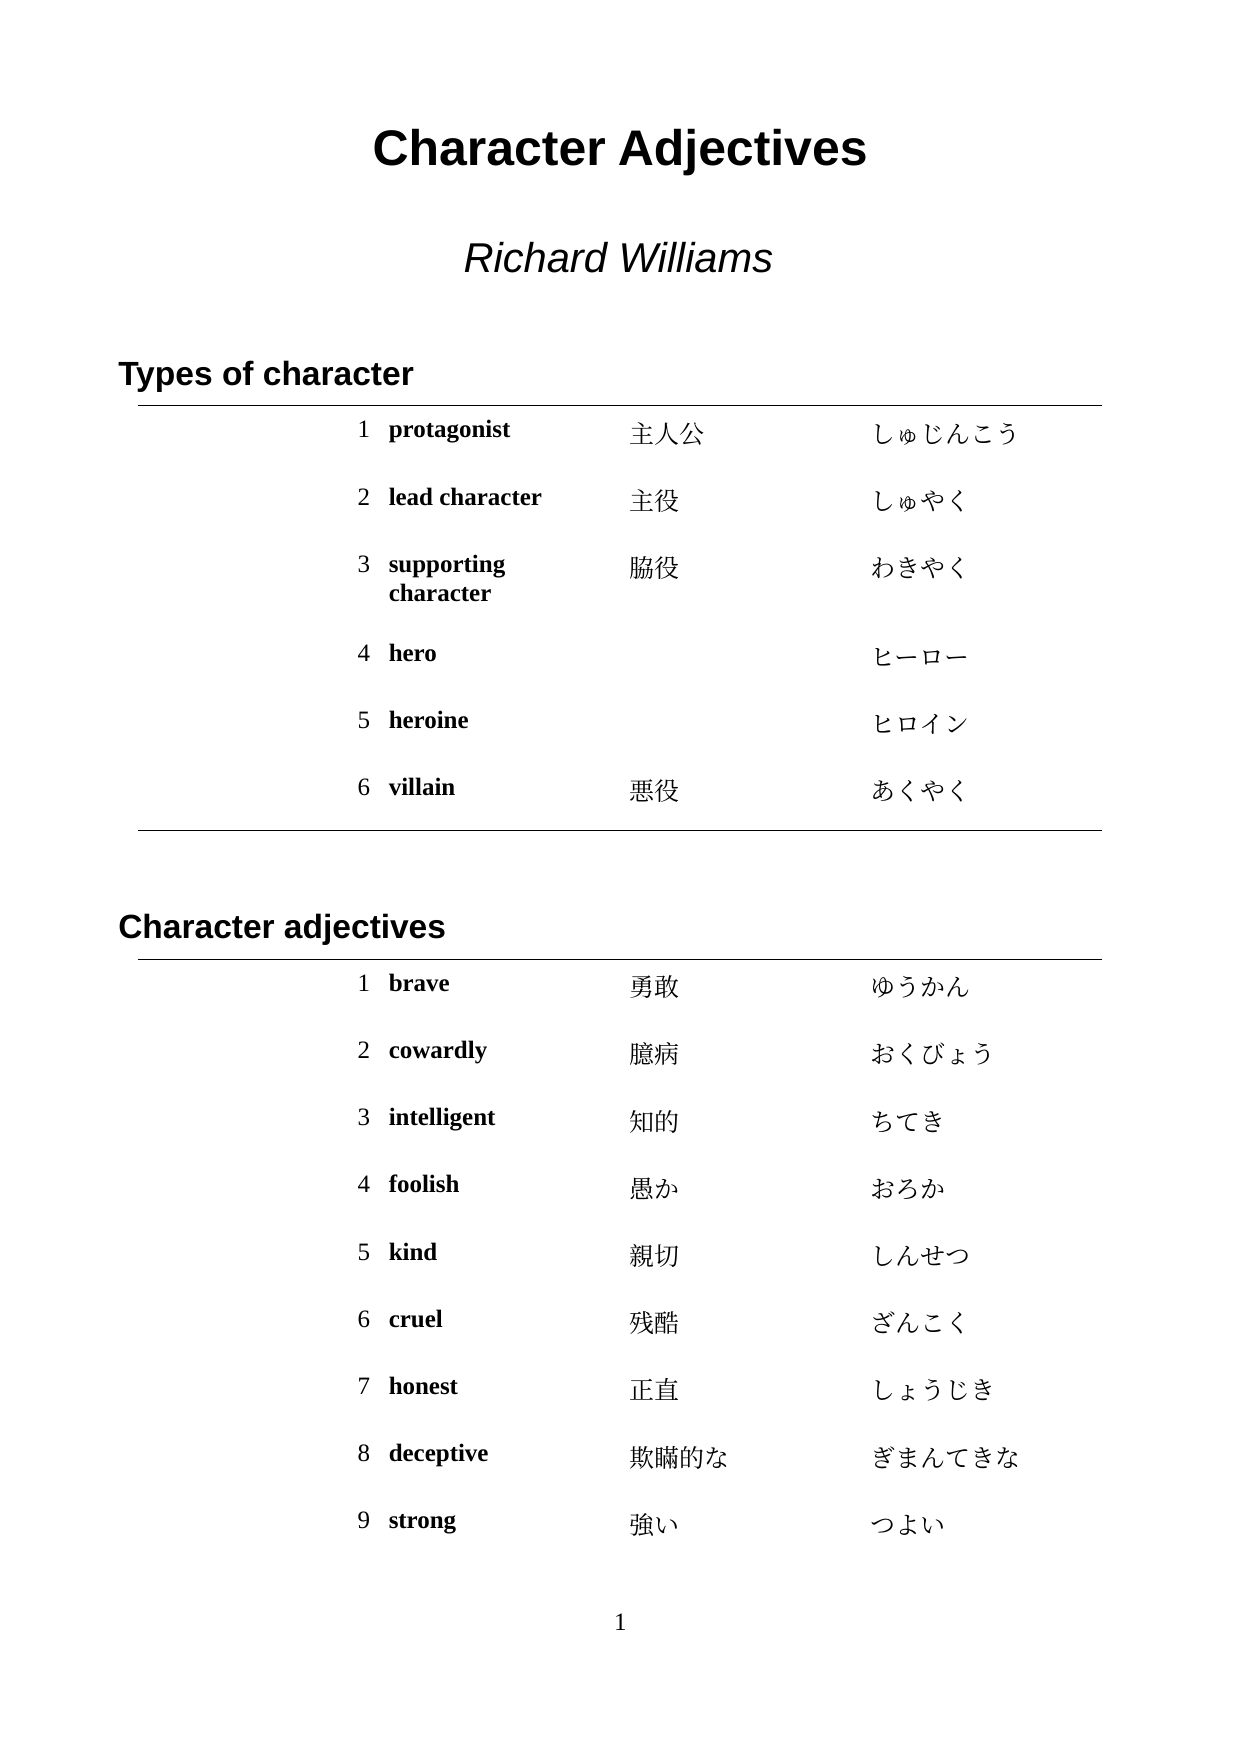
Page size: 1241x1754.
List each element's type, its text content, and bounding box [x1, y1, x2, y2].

table_cell villain [379, 763, 620, 830]
table_header 主人公 [620, 406, 861, 472]
table_cell ヒーロー [861, 628, 1102, 696]
table_cell 2 [138, 1026, 379, 1093]
table_cell 悪役 [620, 763, 861, 830]
table_cell 6 [138, 763, 379, 830]
table_cell intelligent [379, 1093, 620, 1160]
table_cell ざんこく [861, 1295, 1102, 1362]
table_cell supporting character [379, 540, 620, 628]
table_cell 愚か [620, 1160, 861, 1227]
table_cell おくびょう [861, 1026, 1102, 1093]
table_cell わきやく [861, 540, 1102, 628]
table_cell 強い [620, 1496, 861, 1563]
table_cell [620, 696, 861, 763]
table_cell しゅやく [861, 473, 1102, 539]
table_cell 主役 [620, 473, 861, 539]
table_cell 5 [138, 1227, 379, 1294]
table_cell おろか [861, 1160, 1102, 1227]
table_cell ヒロイン [861, 696, 1102, 763]
table_cell [620, 628, 861, 696]
table_cell ぎまんてきな [861, 1429, 1102, 1496]
table_cell 欺瞞的な [620, 1429, 861, 1496]
title Character Adjectives [118, 118, 1122, 176]
table_cell lead character [379, 473, 620, 539]
table_cell 4 [138, 628, 379, 696]
table_cell 4 [138, 1160, 379, 1227]
table_cell kind [379, 1227, 620, 1294]
table_cell しんせつ [861, 1227, 1102, 1294]
table_cell 親切 [620, 1227, 861, 1294]
table_header 1 [138, 406, 379, 472]
table_cell honest [379, 1362, 620, 1429]
table_header 勇敢 [620, 960, 861, 1026]
subtitle Richard Williams [118, 233, 1122, 281]
subtitle Character adjectives [118, 907, 1122, 946]
table_cell cowardly [379, 1026, 620, 1093]
table_cell 8 [138, 1429, 379, 1496]
table_header ゆうかん [861, 960, 1102, 1026]
table_cell 6 [138, 1295, 379, 1362]
table_cell hero [379, 628, 620, 696]
subtitle Types of character [118, 354, 1122, 393]
table_cell 臆病 [620, 1026, 861, 1093]
table_cell strong [379, 1496, 620, 1563]
table_cell 知的 [620, 1093, 861, 1160]
table_cell 3 [138, 540, 379, 628]
table_cell 5 [138, 696, 379, 763]
table_header protagonist [379, 406, 620, 472]
table_cell heroine [379, 696, 620, 763]
table_cell つよい [861, 1496, 1102, 1563]
table_cell しょうじき [861, 1362, 1102, 1429]
table_cell 2 [138, 473, 379, 539]
table_cell 脇役 [620, 540, 861, 628]
table_cell ちてき [861, 1093, 1102, 1160]
table_header しゅじんこう [861, 406, 1102, 472]
table_cell あくやく [861, 763, 1102, 830]
table_header brave [379, 960, 620, 1026]
table_cell 9 [138, 1496, 379, 1563]
table_cell 7 [138, 1362, 379, 1429]
table_cell 正直 [620, 1362, 861, 1429]
table_cell 残酷 [620, 1295, 861, 1362]
table_header 1 [138, 960, 379, 1026]
table_cell deceptive [379, 1429, 620, 1496]
table_cell 3 [138, 1093, 379, 1160]
table_cell foolish [379, 1160, 620, 1227]
table_cell cruel [379, 1295, 620, 1362]
